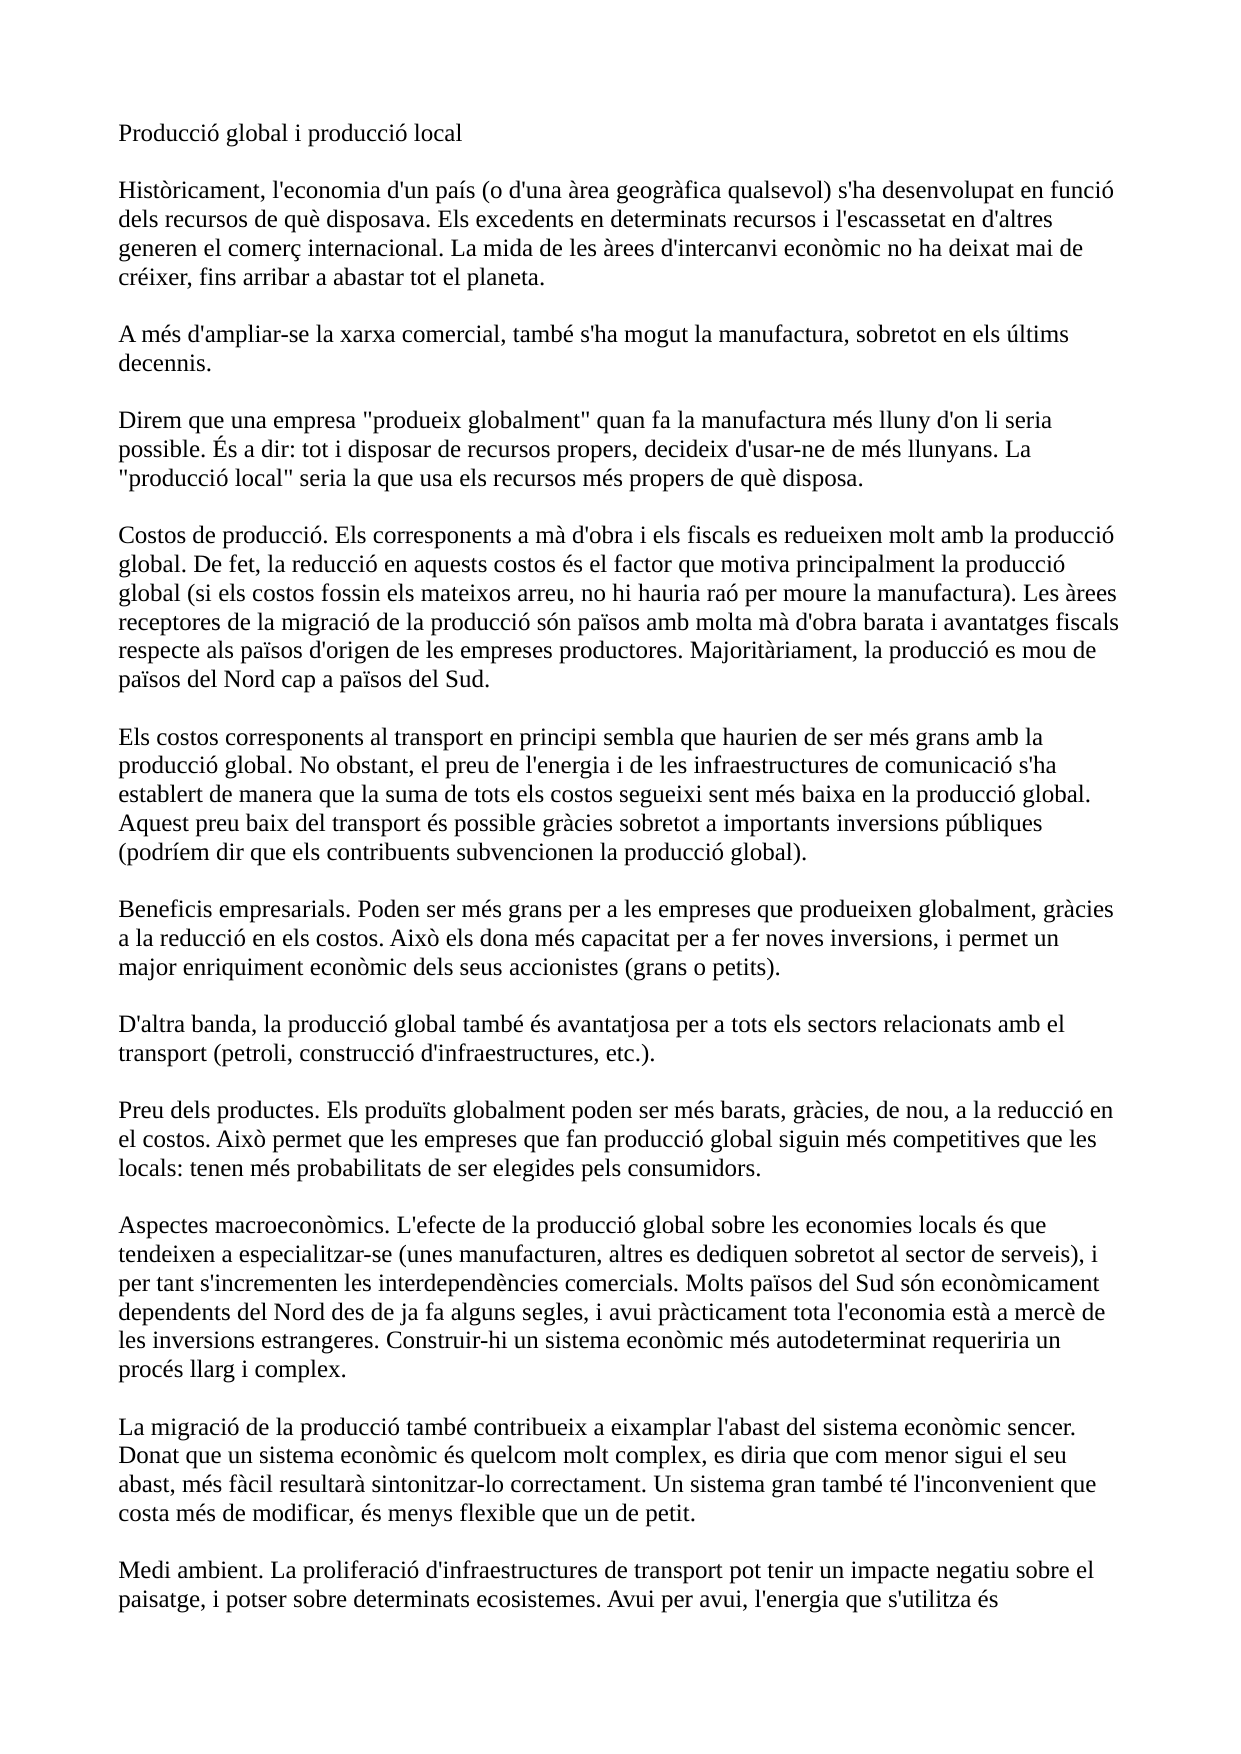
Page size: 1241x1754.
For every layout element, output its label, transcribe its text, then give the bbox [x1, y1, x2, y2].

text Producció global i producció local [118, 118, 1122, 147]
text La migració de la producció també contribueix a eixamplar l'abast del sistema econòmic sencer. Donat que un sistema econòmic és quelcom molt complex, es diria que com menor sigui el seu abast, més fàcil resultarà sintonitzar-lo correctament. Un sistema gran també té l'inconvenient que costa més de modificar, és menys flexible que un de petit. [118, 1412, 1122, 1527]
text A més d'ampliar-se la xarxa comercial, també s'ha mogut la manufactura, sobretot en els últims decennis. [118, 319, 1122, 377]
text Històricament, l'economia d'un país (o d'una àrea geogràfica qualsevol) s'ha desenvolupat en funció dels recursos de què disposava. Els excedents en determinats recursos i l'escassetat en d'altres generen el comerç internacional. La mida de les àrees d'intercanvi econòmic no ha deixat mai de créixer, fins arribar a abastar tot el planeta. [118, 176, 1122, 291]
text Medi ambient. La proliferació d'infraestructures de transport pot tenir un impacte negatiu sobre el paisatge, i potser sobre determinats ecosistemes. Avui per avui, l'energia que s'utilitza és [118, 1556, 1122, 1613]
text Costos de producció. Els corresponents a mà d'obra i els fiscals es redueixen molt amb la producció global. De fet, la reducció en aquests costos és el factor que motiva principalment la producció global (si els costos fossin els mateixos arreu, no hi hauria raó per moure la manufactura). Les àrees receptores de la migració de la producció són països amb molta mà d'obra barata i avantatges fiscals respecte als països d'origen de les empreses productores. Majoritàriament, la producció es mou de països del Nord cap a països del Sud. [118, 521, 1122, 693]
text Direm que una empresa "produeix globalment" quan fa la manufactura més lluny d'on li seria possible. És a dir: tot i disposar de recursos propers, decideix d'usar-ne de més llunyans. La "producció local" seria la que usa els recursos més propers de què disposa. [118, 406, 1122, 492]
text D'altra banda, la producció global també és avantatjosa per a tots els sectors relacionats amb el transport (petroli, construcció d'infraestructures, etc.). [118, 1009, 1122, 1067]
text Aspectes macroeconòmics. L'efecte de la producció global sobre les economies locals és que tendeixen a especialitzar-se (unes manufacturen, altres es dediquen sobretot al sector de serveis), i per tant s'incrementen les interdependències comercials. Molts països del Sud són econòmicament dependents del Nord des de ja fa alguns segles, i avui pràcticament tota l'economia està a mercè de les inversions estrangeres. Construir-hi un sistema econòmic més autodeterminat requeriria un procés llarg i complex. [118, 1211, 1122, 1383]
text Beneficis empresarials. Poden ser més grans per a les empreses que produeixen globalment, gràcies a la reducció en els costos. Això els dona més capacitat per a fer noves inversions, i permet un major enriquiment econòmic dels seus accionistes (grans o petits). [118, 894, 1122, 981]
text Preu dels productes. Els produïts globalment poden ser més barats, gràcies, de nou, a la reducció en el costos. Això permet que les empreses que fan producció global siguin més competitives que les locals: tenen més probabilitats de ser elegides pels consumidors. [118, 1096, 1122, 1182]
text Els costos corresponents al transport en principi sembla que haurien de ser més grans amb la producció global. No obstant, el preu de l'energia i de les infraestructures de comunicació s'ha establert de manera que la suma de tots els costos segueixi sent més baixa en la producció global. Aquest preu baix del transport és possible gràcies sobretot a importants inversions públiques (podríem dir que els contribuents subvencionen la producció global). [118, 722, 1122, 866]
